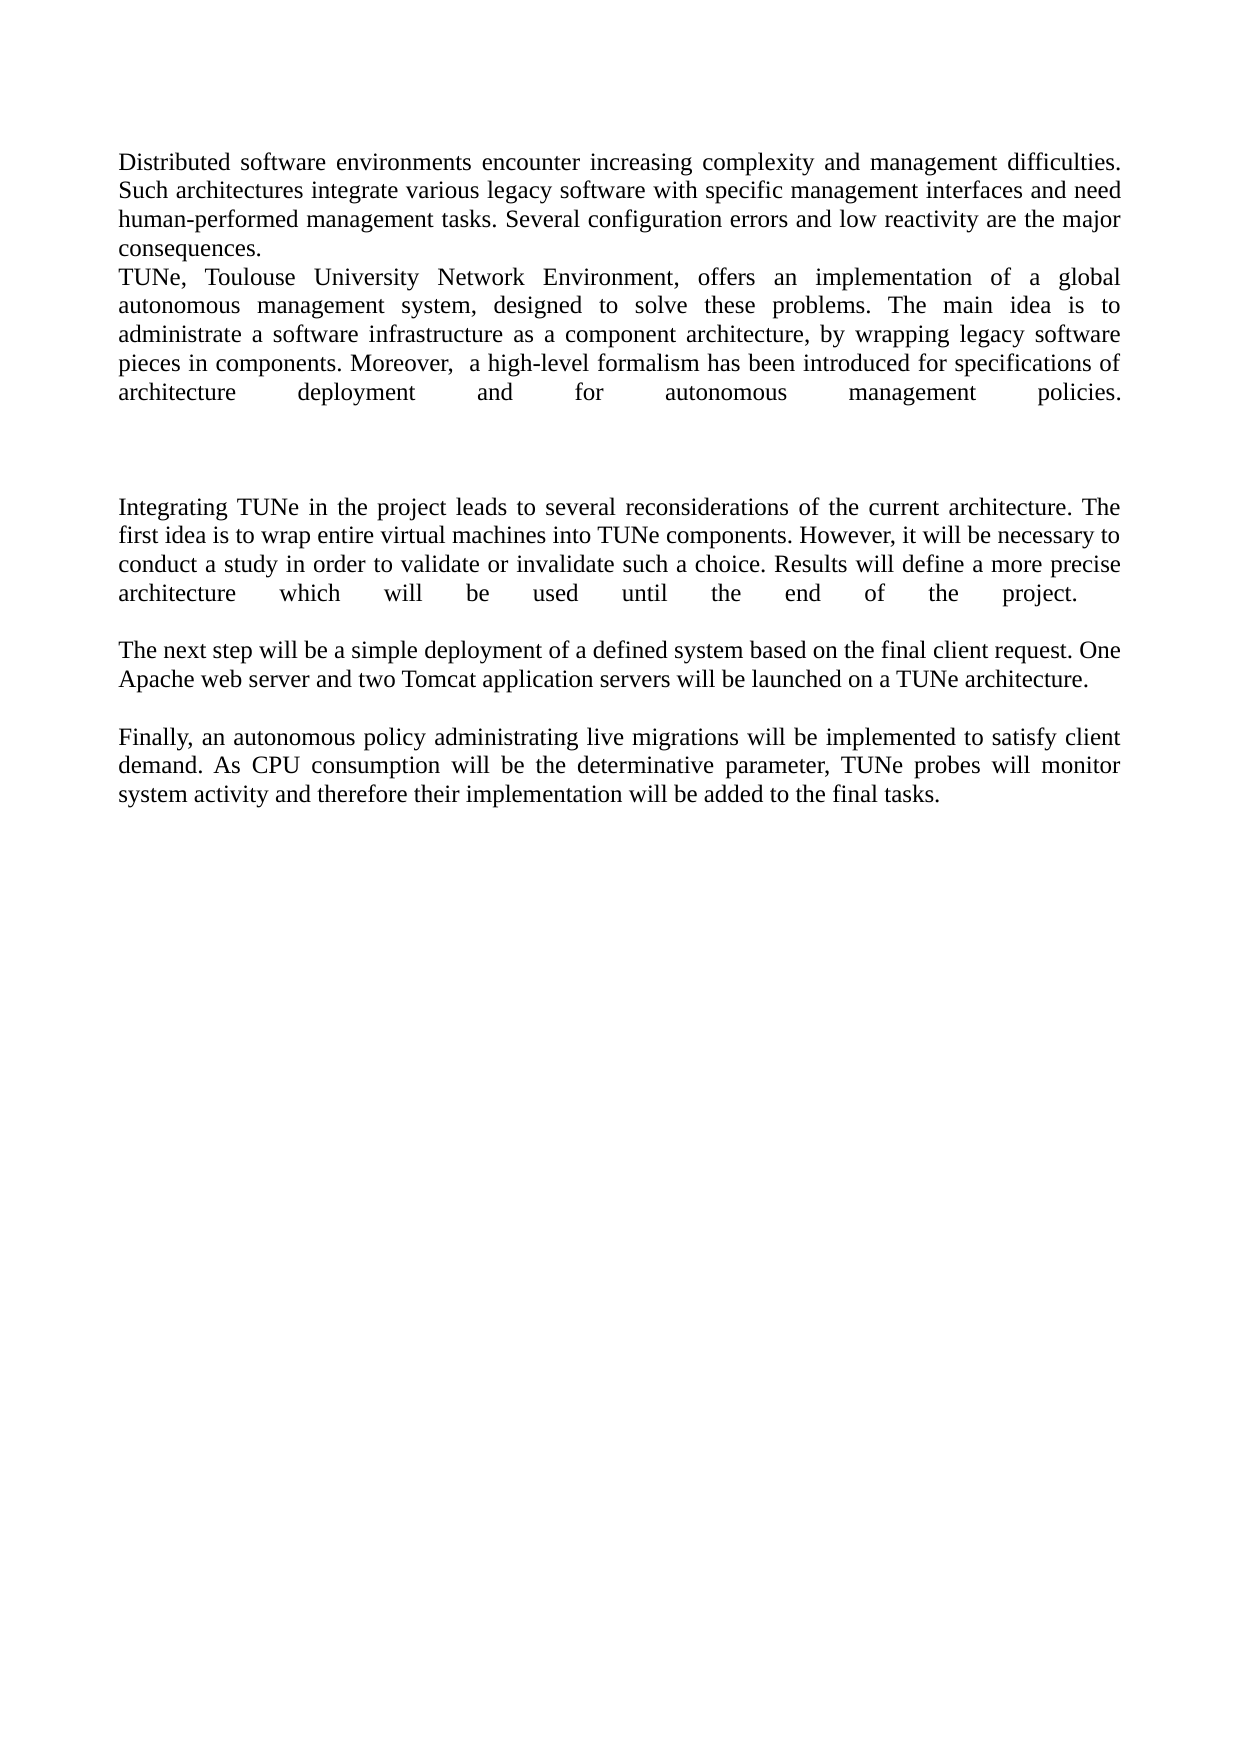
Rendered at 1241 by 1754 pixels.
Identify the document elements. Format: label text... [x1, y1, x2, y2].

text Distributed software environments encounter increasing complexity and management difficulties. Such architectures integrate various legacy software with specific management interfaces and need human-performed management tasks. Several configuration errors and low reactivity are the major consequences. TUNe, Toulouse University Network Environment, offers an implementation of a global autonomous management system, designed to solve these problems. The main idea is to administrate a software infrastructure as a component architecture, by wrapping legacy software pieces in components. Moreover, a high-level formalism has been introduced for specifications of architecture deployment and for autonomous management policies. [118, 118, 1122, 434]
text Finally, an autonomous policy administrating live migrations will be implemented to satisfy client demand. As CPU consumption will be the determinative parameter, TUNe probes will monitor system activity and therefore their implementation will be added to the final tasks. [118, 722, 1122, 808]
text Integrating TUNe in the project leads to several reconsiderations of the current architecture. The first idea is to wrap entire virtual machines into TUNe components. However, it will be necessary to conduct a study in order to validate or invalidate such a choice. Results will define a more precise architecture which will be used until the end of the project. The next step will be a simple deployment of a defined system based on the final client request. One Apache web server and two Tomcat application servers will be launched on a TUNe architecture. [118, 492, 1122, 693]
